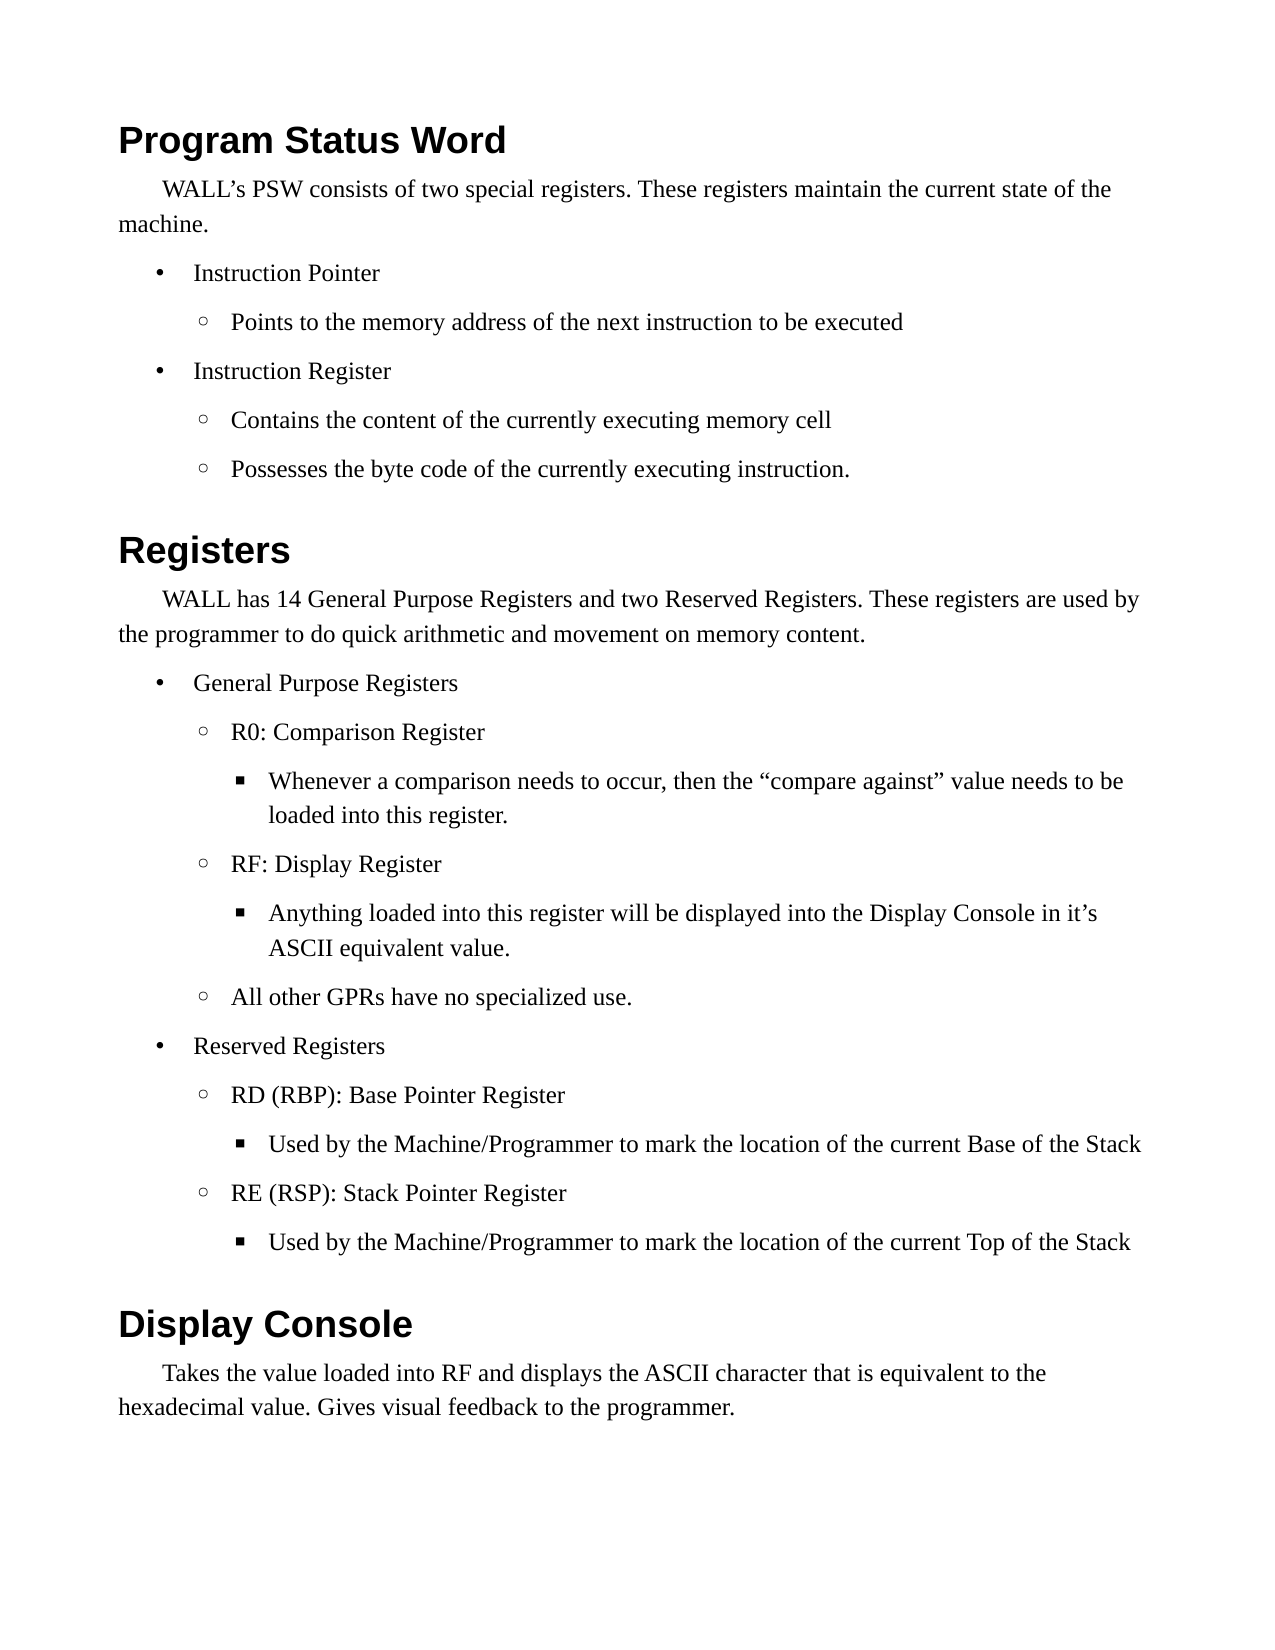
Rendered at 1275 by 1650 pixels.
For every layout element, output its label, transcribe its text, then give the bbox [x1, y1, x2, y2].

list RE (RSP): Stack Pointer Register [193, 1178, 1157, 1207]
subtitle Display Console [118, 1301, 1157, 1345]
list RF: Display Register [193, 849, 1157, 878]
list Possesses the byte code of the currently executing instruction. [193, 454, 1157, 483]
text WALL has 14 General Purpose Registers and two Reserved Registers. These registers are used by the programmer to do quick arithmetic and movement on memory content. [118, 584, 1157, 647]
list Reserved Registers [156, 1031, 1157, 1060]
list Instruction Register [156, 356, 1157, 385]
list General Purpose Registers [156, 668, 1157, 697]
list Contains the content of the currently executing memory cell [193, 405, 1157, 434]
list Used by the Machine/Programmer to mark the location of the current Base of the Stack [231, 1129, 1157, 1158]
list All other GPRs have no specialized use. [193, 982, 1157, 1011]
subtitle Registers [118, 528, 1157, 572]
list Anything loaded into this register will be displayed into the Display Console in it’s ASCII equivalent value. [231, 898, 1157, 962]
list RD (RBP): Base Pointer Register [193, 1080, 1157, 1109]
list Used by the Machine/Programmer to mark the location of the current Top of the Stack [231, 1227, 1157, 1256]
text Takes the value loaded into RF and displays the ASCII character that is equivalent to the hexadecimal value. Gives visual feedback to the programmer. [118, 1358, 1157, 1421]
list Points to the memory address of the next instruction to be executed [193, 307, 1157, 336]
list Instruction Pointer [156, 258, 1157, 287]
subtitle Program Status Word [118, 118, 1157, 162]
list Whenever a comparison needs to occur, then the “compare against” value needs to be loaded into this register. [231, 766, 1157, 829]
list R0: Comparison Register [193, 717, 1157, 746]
text WALL’s PSW consists of two special registers. These registers maintain the current state of the machine. [118, 174, 1157, 237]
